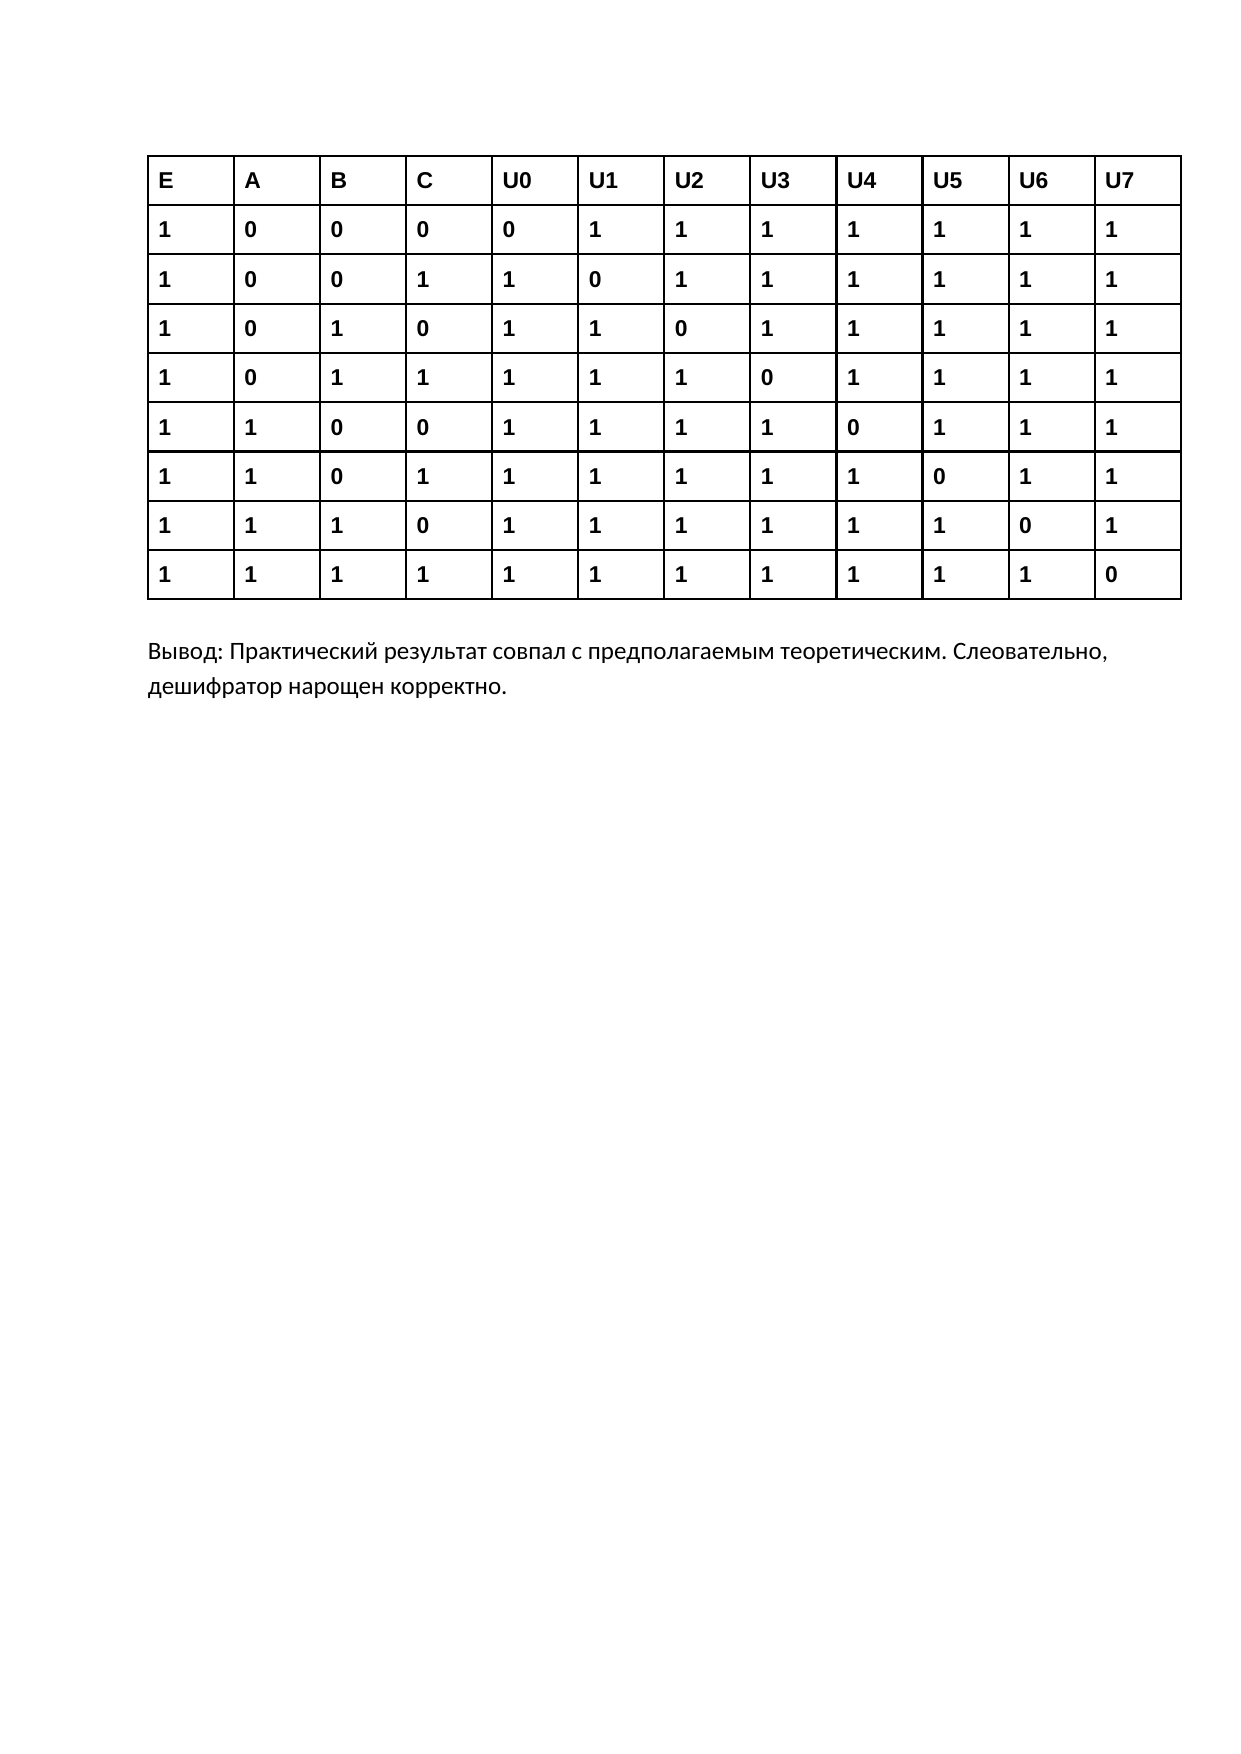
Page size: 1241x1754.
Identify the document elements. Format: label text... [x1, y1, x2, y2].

table_cell 0 [924, 453, 1008, 499]
table_cell 1 [149, 453, 233, 499]
table_cell 1 [493, 305, 577, 352]
table_cell 1 [407, 354, 491, 401]
table_cell 1 [751, 403, 835, 450]
table_cell 1 [924, 206, 1008, 253]
table_cell 0 [321, 453, 405, 499]
table_cell 1 [321, 305, 405, 352]
table_cell 1 [493, 551, 577, 598]
table_cell 0 [407, 403, 491, 450]
table_cell 1 [751, 502, 835, 549]
table_cell 1 [1010, 255, 1094, 302]
table_cell 1 [579, 551, 663, 598]
table_cell 1 [1096, 354, 1180, 401]
table_cell 1 [149, 551, 233, 598]
table_cell 0 [321, 255, 405, 302]
table_cell 0 [407, 502, 491, 549]
table_cell 0 [407, 206, 491, 253]
text Вывод: Практический результат совпал с предполагаемым теоретическим. Слеовательно, дешифратор нарощен корректно. [148, 635, 1181, 701]
table_cell 1 [838, 206, 921, 253]
table_cell 1 [751, 551, 835, 598]
table_cell 1 [1096, 305, 1180, 352]
table_cell 0 [493, 206, 577, 253]
table_cell 1 [924, 255, 1008, 302]
table_header U5 [924, 157, 1008, 204]
table_cell 1 [579, 453, 663, 499]
table_cell 1 [838, 551, 921, 598]
table_cell 1 [493, 502, 577, 549]
table_cell 0 [235, 305, 319, 352]
table_cell 1 [321, 551, 405, 598]
table_cell 1 [665, 453, 749, 499]
table_cell 1 [579, 502, 663, 549]
table_cell 1 [1010, 354, 1094, 401]
table_header U7 [1096, 157, 1180, 204]
table_cell 1 [1096, 453, 1180, 499]
table_cell 1 [321, 354, 405, 401]
text [148, 99, 1181, 124]
table_cell 1 [407, 551, 491, 598]
table_cell 1 [924, 305, 1008, 352]
table_cell 1 [1010, 305, 1094, 352]
table_cell 1 [149, 255, 233, 302]
table_header U0 [493, 157, 577, 204]
table_cell 1 [579, 403, 663, 450]
table_header U6 [1010, 157, 1094, 204]
table_cell 1 [924, 403, 1008, 450]
table_cell 1 [1096, 255, 1180, 302]
table_cell 1 [493, 453, 577, 499]
table_cell 1 [1096, 502, 1180, 549]
table_cell 1 [1096, 403, 1180, 450]
table_cell 1 [838, 502, 921, 549]
table_cell 1 [1010, 403, 1094, 450]
table_cell 0 [321, 206, 405, 253]
table_header A [235, 157, 319, 204]
table_cell 0 [579, 255, 663, 302]
table_cell 0 [1010, 502, 1094, 549]
table_header U4 [838, 157, 921, 204]
table_cell 1 [493, 354, 577, 401]
table_cell 1 [579, 206, 663, 253]
table_cell 0 [235, 354, 319, 401]
table_cell 0 [1096, 551, 1180, 598]
table_header B [321, 157, 405, 204]
table_cell 1 [751, 255, 835, 302]
table_cell 1 [665, 255, 749, 302]
table_cell 1 [665, 354, 749, 401]
table_cell 1 [751, 453, 835, 499]
table_cell 1 [149, 502, 233, 549]
table_header E [149, 157, 233, 204]
table_cell 1 [751, 305, 835, 352]
table_cell 0 [235, 206, 319, 253]
table_cell 1 [665, 551, 749, 598]
table_cell 1 [838, 255, 921, 302]
table_cell 1 [149, 354, 233, 401]
table_cell 1 [665, 206, 749, 253]
table_cell 0 [321, 403, 405, 450]
table_cell 1 [1010, 551, 1094, 598]
table_cell 0 [407, 305, 491, 352]
table_header C [407, 157, 491, 204]
table_cell 1 [149, 305, 233, 352]
table_cell 1 [838, 354, 921, 401]
table_cell 1 [149, 403, 233, 450]
table_cell 1 [751, 206, 835, 253]
table_cell 1 [235, 453, 319, 499]
table_cell 1 [924, 551, 1008, 598]
table_cell 1 [665, 502, 749, 549]
table_cell 1 [235, 403, 319, 450]
table_cell 1 [407, 453, 491, 499]
table_header U1 [579, 157, 663, 204]
table_cell 1 [924, 502, 1008, 549]
table_cell 1 [235, 551, 319, 598]
table_header U2 [665, 157, 749, 204]
table_cell 1 [321, 502, 405, 549]
table_cell 1 [579, 354, 663, 401]
table_cell 1 [1010, 453, 1094, 499]
table_cell 1 [1096, 206, 1180, 253]
table_cell 1 [665, 403, 749, 450]
table_cell 0 [235, 255, 319, 302]
table_cell 1 [838, 305, 921, 352]
table_cell 1 [149, 206, 233, 253]
table_cell 1 [407, 255, 491, 302]
table_cell 1 [924, 354, 1008, 401]
table_cell 1 [235, 502, 319, 549]
table_cell 0 [838, 403, 921, 450]
table_header U3 [751, 157, 835, 204]
table_cell 1 [493, 255, 577, 302]
table_cell 1 [579, 305, 663, 352]
table_cell 1 [1010, 206, 1094, 253]
table_cell 1 [838, 453, 921, 499]
table_cell 1 [493, 403, 577, 450]
table_cell 0 [751, 354, 835, 401]
table_cell 0 [665, 305, 749, 352]
